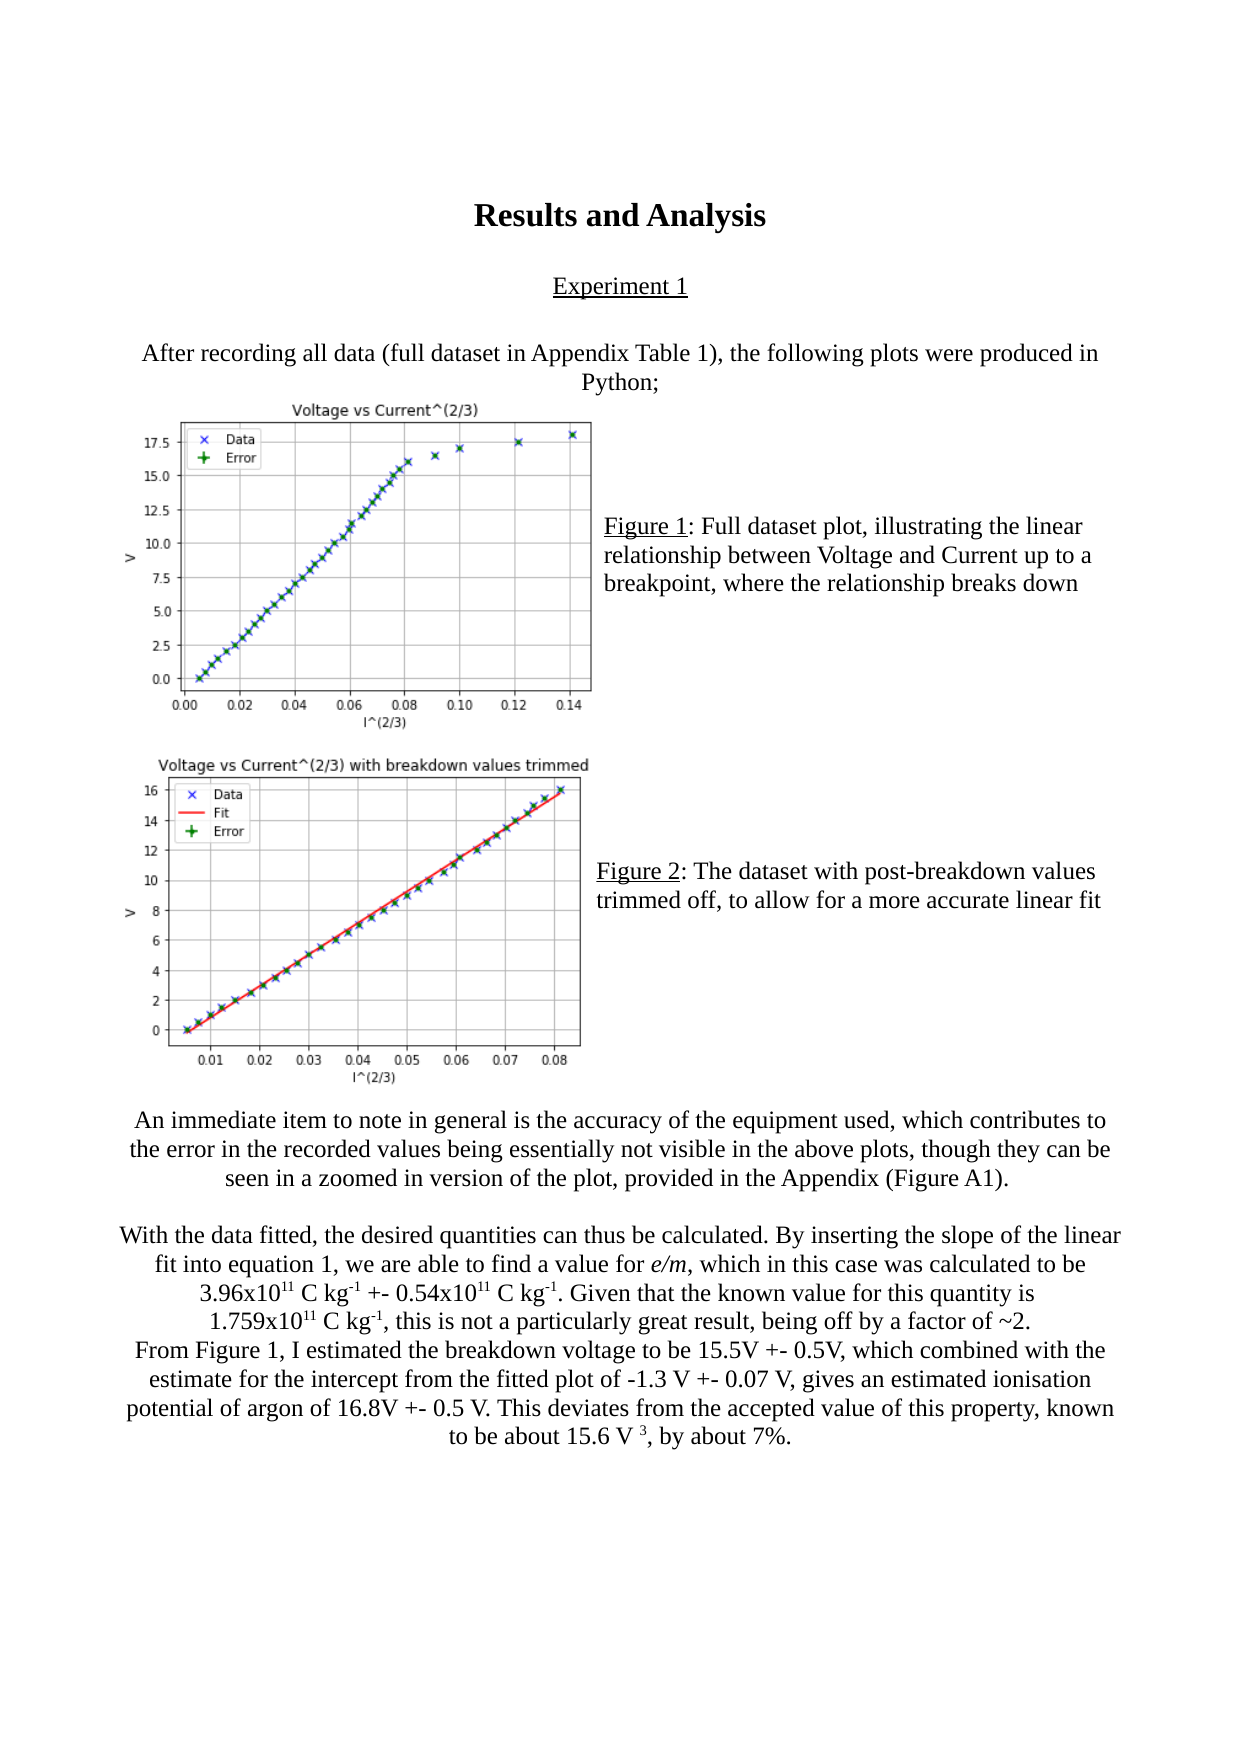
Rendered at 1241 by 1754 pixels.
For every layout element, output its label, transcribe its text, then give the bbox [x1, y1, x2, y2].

text After recording all data (full dataset in Appendix Table 1), the following plots were produced in Python; [118, 338, 1122, 396]
text Figure 1: Full dataset plot, illustrating the linear relationship between Voltage and Current up to a breakpoint, where the relationship breaks down [604, 511, 1122, 597]
text Figure 2: The dataset with post-breakdown values trimmed off, to allow for a more accurate linear fit [597, 856, 1122, 913]
picture [118, 396, 604, 737]
text With the data fitted, the desired quantities can thus be calculated. By inserting the slope of the linear fit into equation 1, we are able to find a value for e/m, which in this case was calculated to be 3.96x1011 C kg-1 +- 0.54x1011 C kg-1. Given that the known value for this quantity is [118, 1220, 1122, 1306]
text Results and Analysis [118, 195, 1122, 233]
text 1.759x1011 C kg-1, this is not a particularly great result, being off by a factor of ~2. [118, 1306, 1122, 1335]
picture [118, 750, 597, 1092]
text Experiment 1 [118, 271, 1122, 300]
text From Figure 1, I estimated the breakdown voltage to be 15.5V +- 0.5V, which combined with the estimate for the intercept from the fitted plot of -1.3 V +- 0.07 V, gives an estimated ionisation potential of argon of 16.8V +- 0.5 V. This deviates from the accepted value of this property, known to be about 15.6 V 3, by about 7%. [118, 1335, 1122, 1450]
text An immediate item to note in general is the accuracy of the equipment used, which contributes to the error in the recorded values being essentially not visible in the above plots, though they can be seen in a zoomed in version of the plot, provided in the Appendix (Figure A1). [118, 1105, 1122, 1191]
